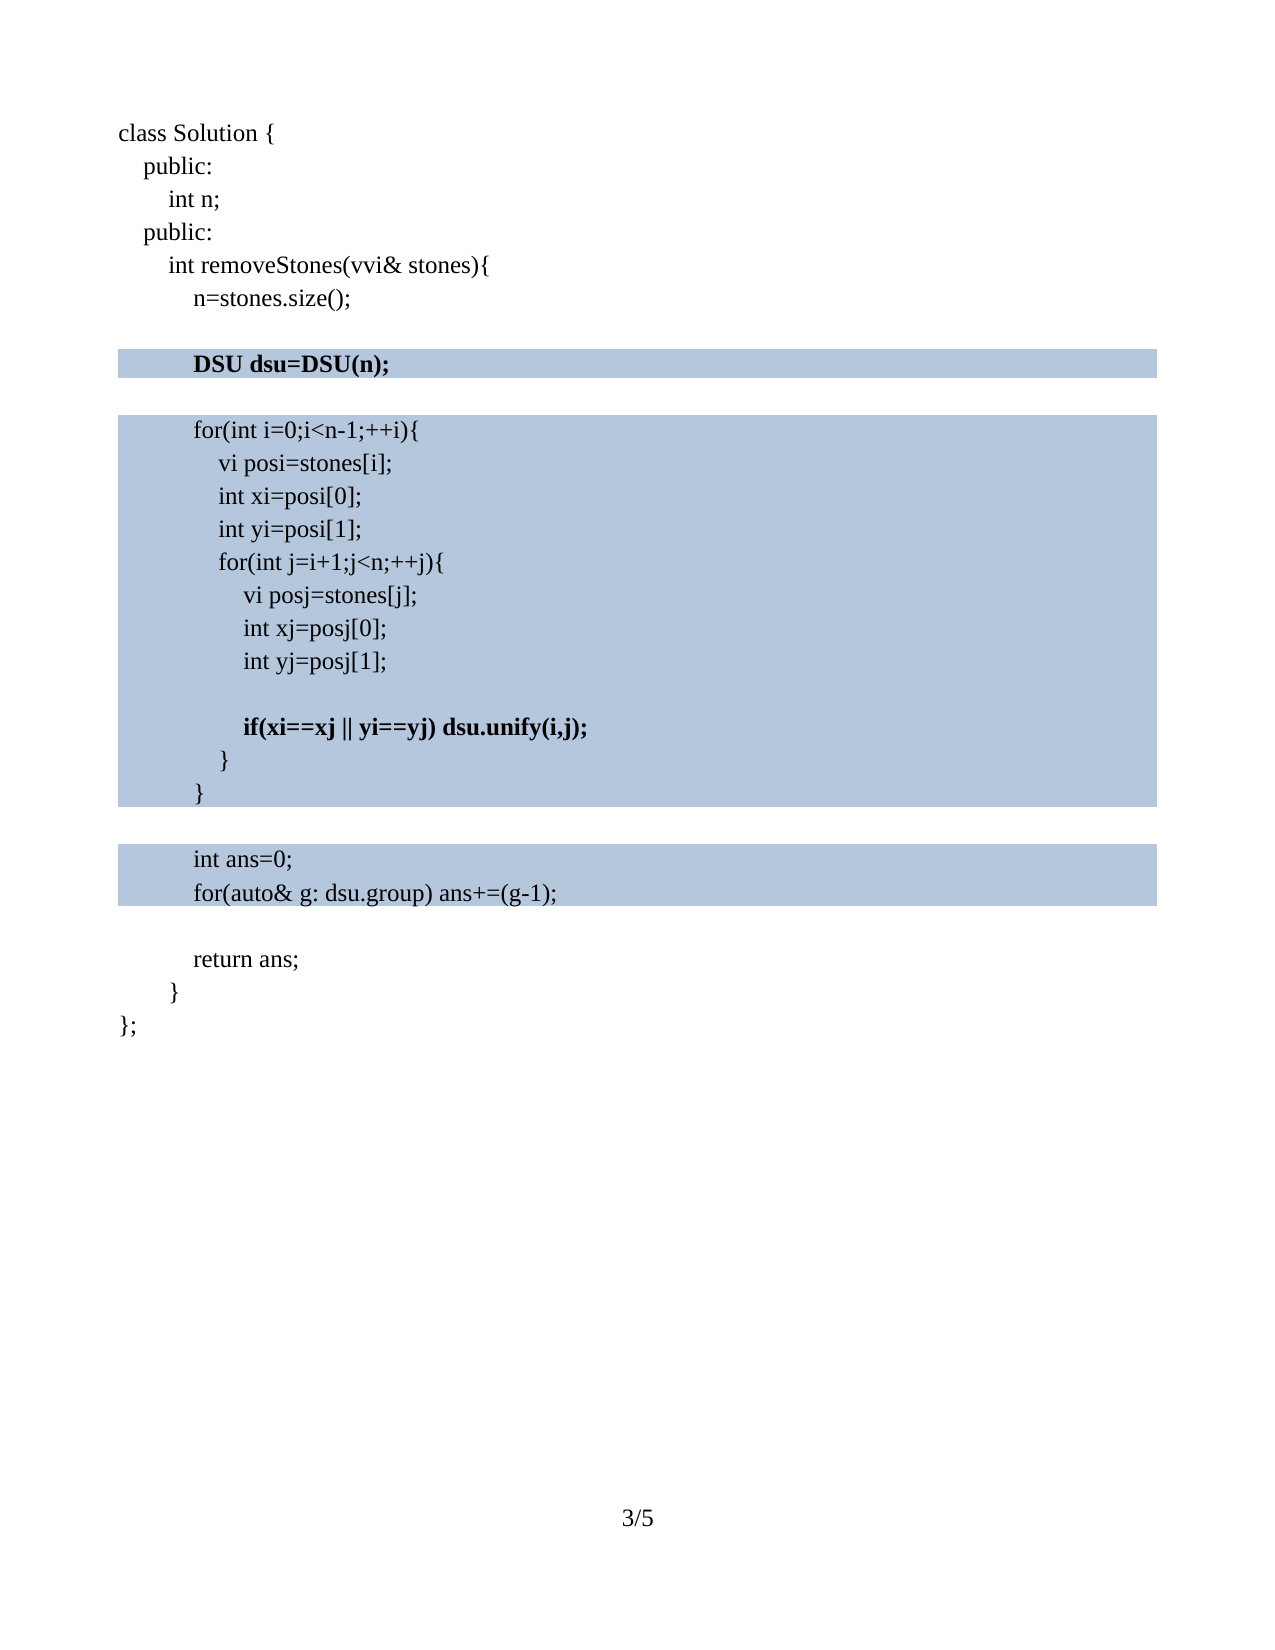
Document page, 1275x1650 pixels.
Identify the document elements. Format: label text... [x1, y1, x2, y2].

text n=stones.size(); [118, 283, 1157, 312]
text for(int i=0;i<n-1;++i){ [118, 415, 1157, 444]
text int n; [118, 184, 1157, 213]
text } [118, 778, 1157, 807]
text return ans; [118, 944, 1157, 972]
text class Solution { [118, 118, 1157, 147]
text if(xi==xj || yi==yj) dsu.unify(i,j); [118, 712, 1157, 741]
text int ans=0; [118, 844, 1157, 873]
text int yj=posj[1]; [118, 646, 1157, 675]
text DSU dsu=DSU(n); [118, 349, 1157, 378]
text for(auto& g: dsu.group) ans+=(g-1); [118, 878, 1157, 906]
text } [118, 977, 1157, 1005]
text vi posi=stones[i]; [118, 448, 1157, 477]
text } [118, 746, 1157, 774]
text int xi=posi[0]; [118, 481, 1157, 510]
text vi posj=stones[j]; [118, 580, 1157, 609]
text public: [118, 151, 1157, 180]
text int removeStones(vvi& stones){ [118, 250, 1157, 279]
text public: [118, 217, 1157, 246]
text int yi=posi[1]; [118, 514, 1157, 543]
text }; [118, 1010, 1157, 1038]
text for(int j=i+1;j<n;++j){ [118, 547, 1157, 576]
text int xj=posj[0]; [118, 613, 1157, 642]
